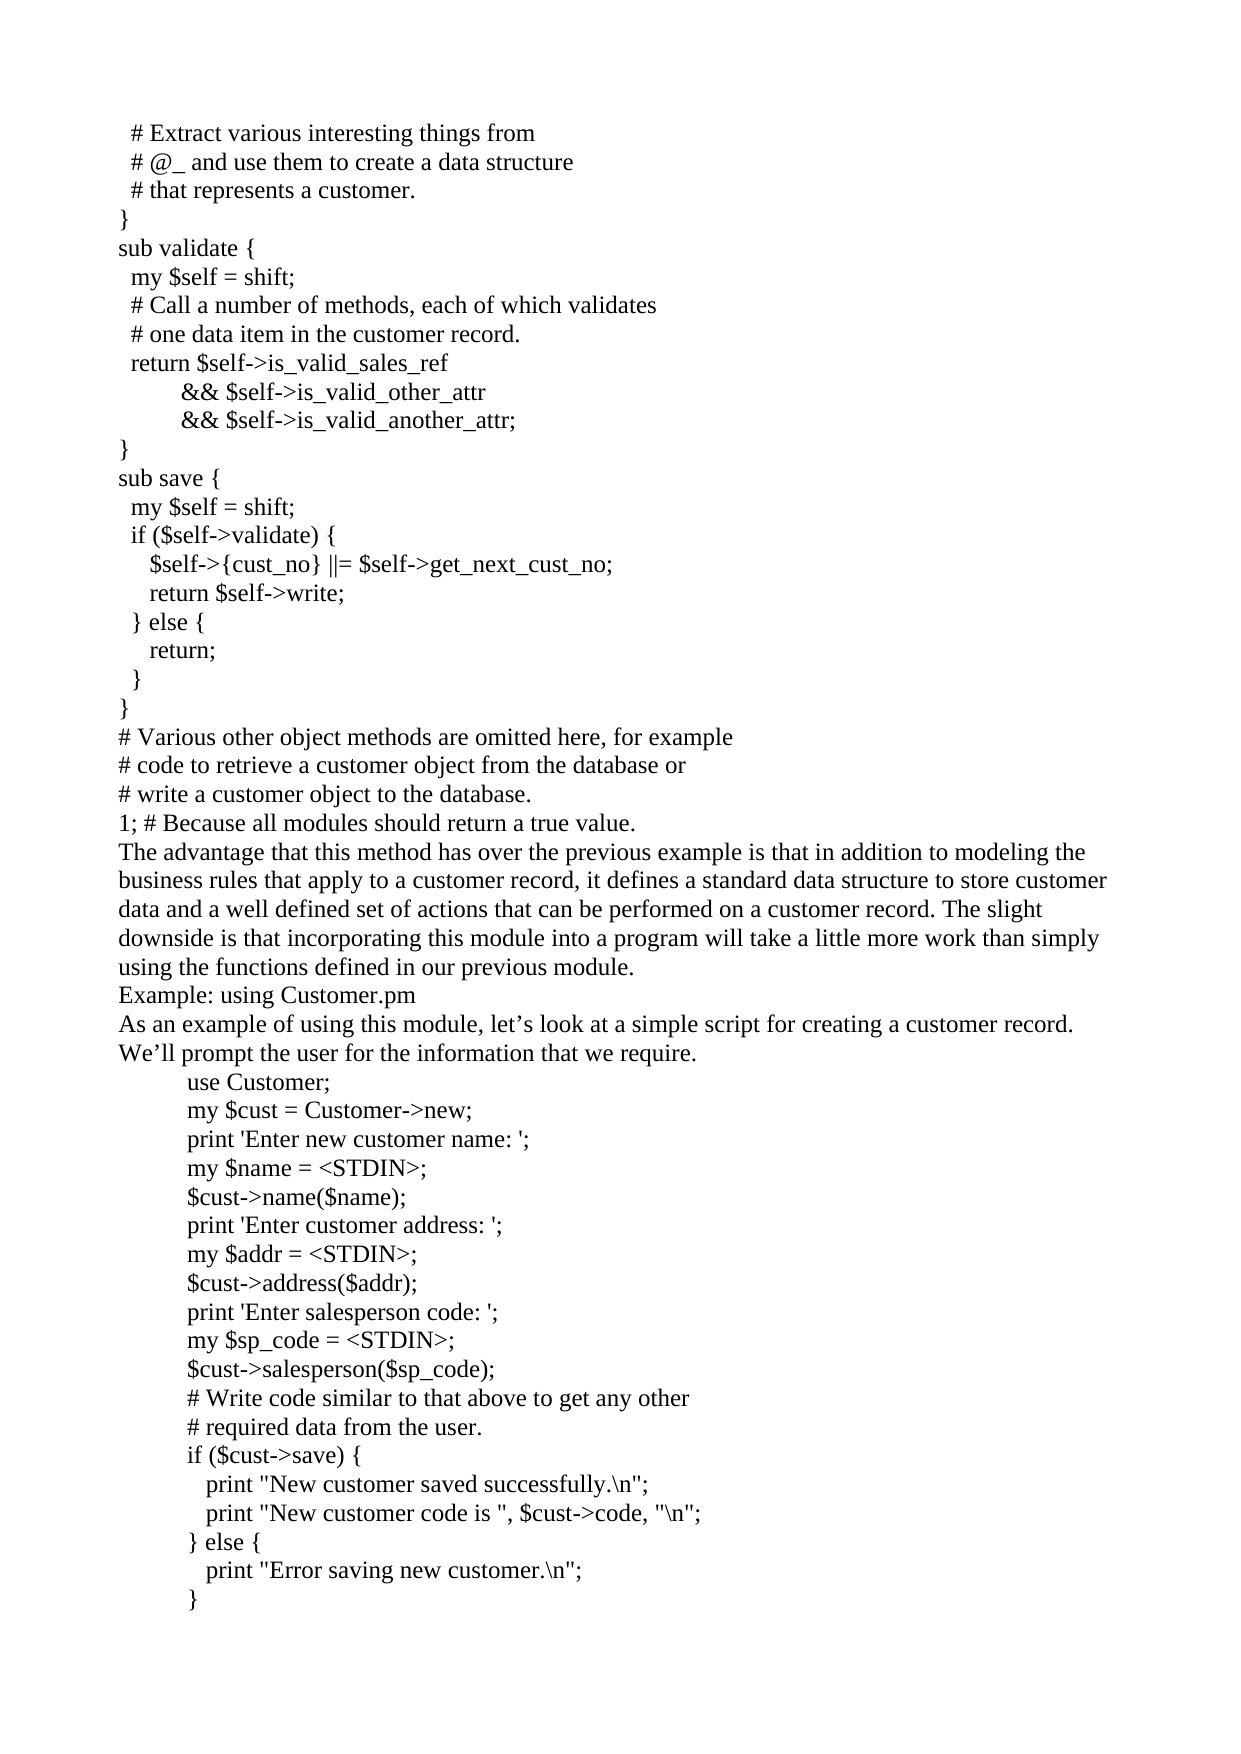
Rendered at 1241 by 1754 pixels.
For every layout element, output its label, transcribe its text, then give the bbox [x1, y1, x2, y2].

text my $name = <STDIN>; [118, 1153, 1122, 1182]
text # that represents a customer. [118, 176, 1122, 204]
text print 'Enter customer address: '; [118, 1211, 1122, 1239]
text } [118, 693, 1122, 722]
text print "Error saving new customer.\n"; [118, 1556, 1122, 1584]
text print 'Enter salesperson code: '; [118, 1297, 1122, 1326]
text 1; # Because all modules should return a true value. [118, 808, 1122, 837]
text $cust->name($name); [118, 1182, 1122, 1211]
text && $self->is_valid_another_attr; [118, 406, 1122, 434]
text # Call a number of methods, each of which validates [118, 291, 1122, 319]
text sub validate { [118, 233, 1122, 262]
text # Write code similar to that above to get any other [118, 1383, 1122, 1412]
text my $self = shift; [118, 262, 1122, 291]
text # code to retrieve a customer object from the database or [118, 751, 1122, 779]
text my $self = shift; [118, 492, 1122, 521]
text sub save { [118, 463, 1122, 492]
text } else { [118, 607, 1122, 636]
text if ($self->validate) { [118, 521, 1122, 549]
text Example: using Customer.pm [118, 981, 1122, 1009]
text } else { [118, 1527, 1122, 1556]
text print "New customer saved successfully.\n"; [118, 1469, 1122, 1498]
text $cust->address($addr); [118, 1268, 1122, 1297]
text return $self->is_valid_sales_ref [118, 348, 1122, 377]
text } [118, 204, 1122, 233]
text print "New customer code is ", $cust->code, "\n"; [118, 1498, 1122, 1527]
text } [118, 434, 1122, 463]
text use Customer; [118, 1067, 1122, 1096]
text # one data item in the customer record. [118, 319, 1122, 348]
text } [118, 1584, 1122, 1613]
text && $self->is_valid_other_attr [118, 377, 1122, 406]
text return $self->write; [118, 578, 1122, 607]
text $cust->salesperson($sp_code); [118, 1354, 1122, 1383]
text } [118, 664, 1122, 693]
text my $cust = Customer->new; [118, 1096, 1122, 1124]
text As an example of using this module, let’s look at a simple script for creating a customer record. We’ll prompt the user for the information that we require. [118, 1009, 1122, 1067]
text # Various other object methods are omitted here, for example [118, 722, 1122, 751]
text # @_ and use them to create a data structure [118, 147, 1122, 176]
text # required data from the user. [118, 1412, 1122, 1441]
text # write a customer object to the database. [118, 779, 1122, 808]
text # Extract various interesting things from [118, 118, 1122, 147]
text print 'Enter new customer name: '; [118, 1124, 1122, 1153]
text my $addr = <STDIN>; [118, 1239, 1122, 1268]
text The advantage that this method has over the previous example is that in addition to modeling the business rules that apply to a customer record, it defines a standard data structure to store customer data and a well defined set of actions that can be performed on a customer record. The slight downside is that incorporating this module into a program will take a little more work than simply using the functions defined in our previous module. [118, 837, 1122, 981]
text my $sp_code = <STDIN>; [118, 1326, 1122, 1354]
text if ($cust->save) { [118, 1441, 1122, 1469]
text $self->{cust_no} ||= $self->get_next_cust_no; [118, 549, 1122, 578]
text return; [118, 636, 1122, 664]
